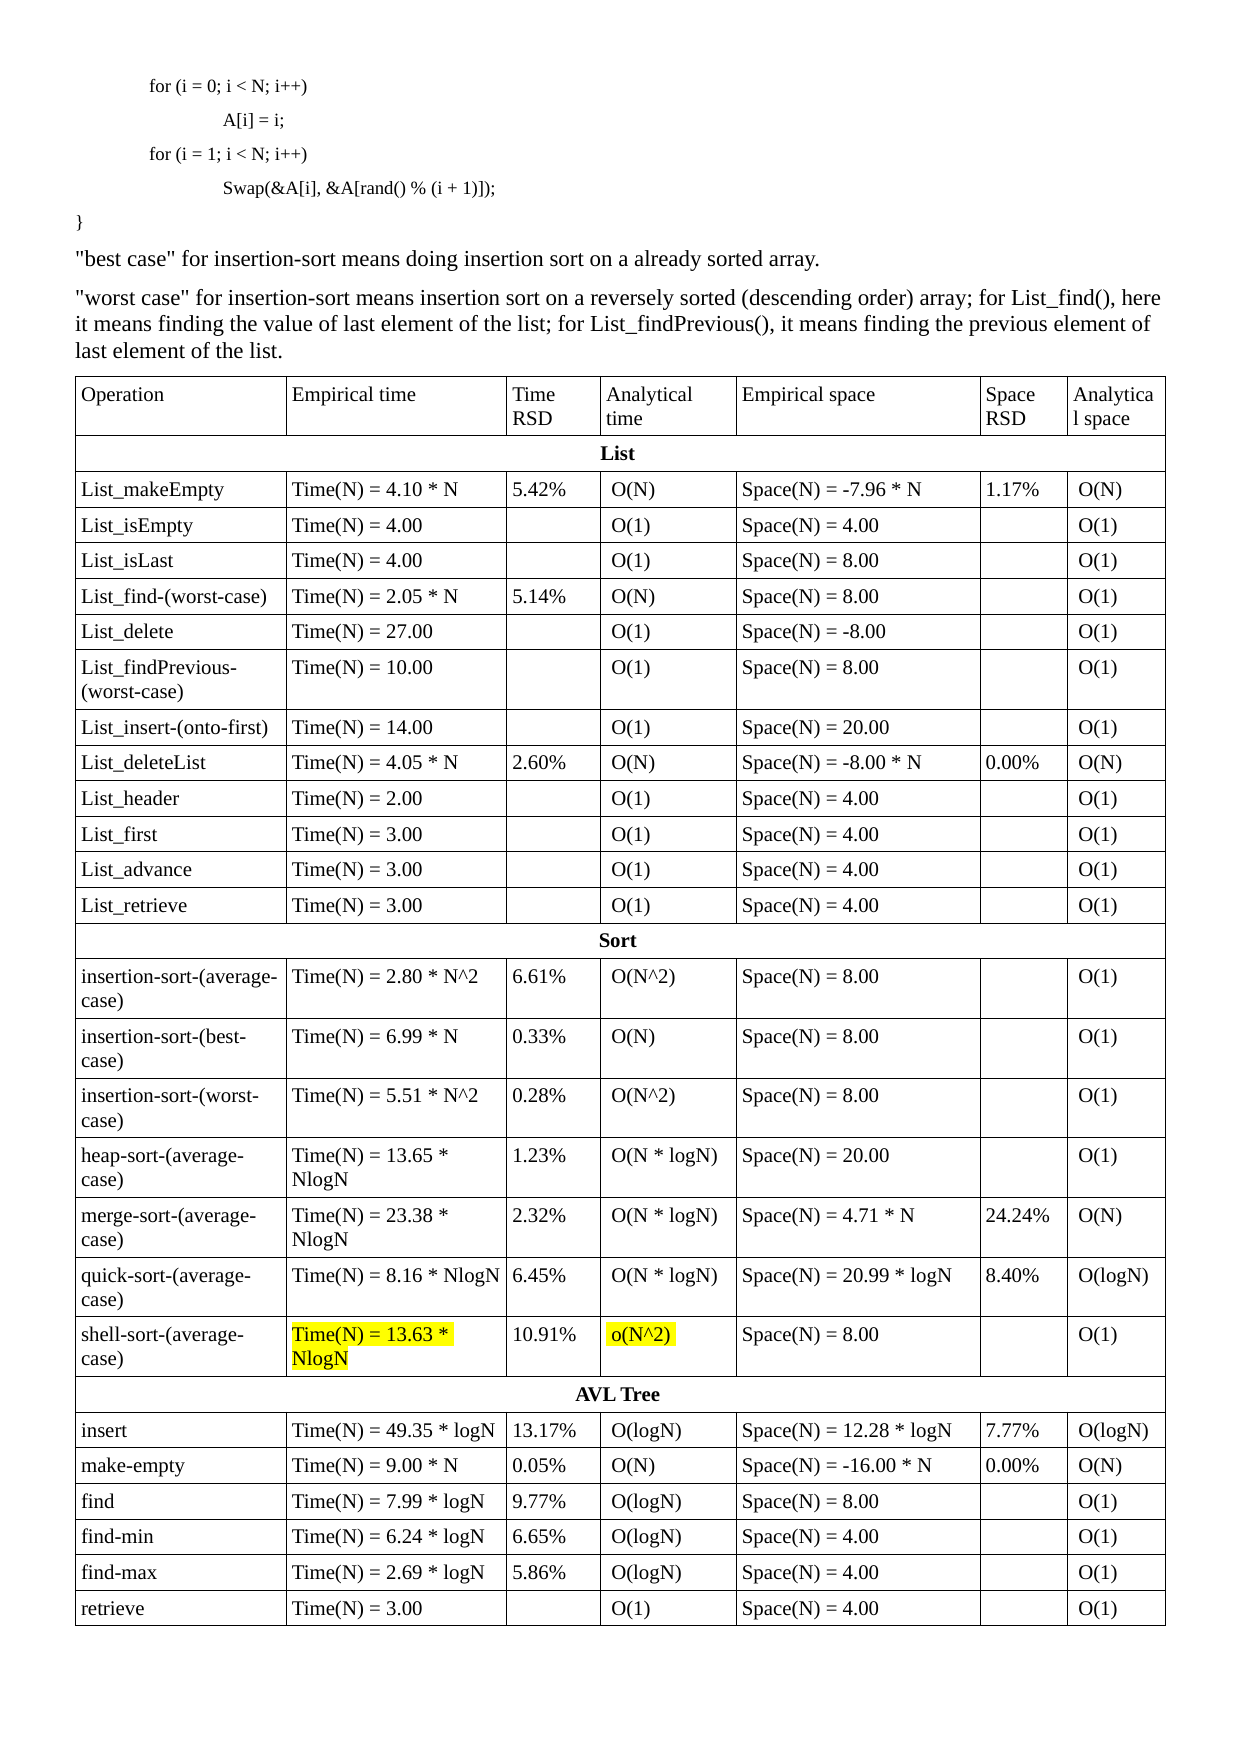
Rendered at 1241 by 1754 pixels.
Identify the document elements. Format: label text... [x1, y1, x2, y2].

table_cell Time(N) = 27.00 [287, 615, 506, 649]
table_cell [981, 888, 1067, 923]
table_cell O(1) [601, 615, 736, 649]
table_cell [507, 1591, 600, 1625]
table_cell Space(N) = 8.00 [737, 1079, 980, 1137]
table_cell [981, 1079, 1067, 1137]
table_cell O(1) [601, 508, 736, 542]
table_cell 8.40% [981, 1258, 1067, 1316]
table_cell O(1) [1068, 615, 1165, 649]
table_cell O(N) [1068, 1448, 1165, 1483]
table_cell insertion-sort-(average-case) [76, 959, 286, 1018]
table_cell 6.65% [507, 1520, 600, 1554]
table_cell O(1) [601, 852, 736, 887]
table_cell [507, 888, 600, 923]
table_cell Space(N) = -16.00 * N [737, 1448, 980, 1483]
table_cell merge-sort-(average-case) [76, 1198, 286, 1257]
table_cell [981, 579, 1067, 613]
table_cell Time(N) = 14.00 [287, 710, 506, 744]
table_cell Time(N) = 2.05 * N [287, 579, 506, 613]
table_cell O(1) [1068, 1019, 1165, 1078]
text } [75, 211, 1165, 233]
table_cell 7.77% [981, 1413, 1067, 1447]
table_cell Time(N) = 2.00 [287, 781, 506, 816]
table_cell O(1) [601, 888, 736, 923]
table_cell O(1) [1068, 579, 1165, 613]
table_cell o(N^2) [601, 1317, 736, 1376]
table_cell [981, 650, 1067, 709]
table_cell [981, 508, 1067, 542]
table_cell [981, 959, 1067, 1018]
table_cell Time(N) = 3.00 [287, 817, 506, 851]
table_cell Time(N) = 7.99 * logN [287, 1484, 506, 1518]
table_cell Time(N) = 13.63 * NlogN [287, 1317, 506, 1376]
table_header Analytical space [1068, 377, 1165, 435]
table_cell Time(N) = 2.69 * logN [287, 1555, 506, 1590]
table_cell [507, 543, 600, 578]
table_cell List_insert-(onto-first) [76, 710, 286, 744]
table_cell O(1) [1068, 888, 1165, 923]
table_cell O(logN) [1068, 1258, 1165, 1316]
table_cell insertion-sort-(worst-case) [76, 1079, 286, 1137]
table_cell List_isLast [76, 543, 286, 578]
table_cell Space(N) = 8.00 [737, 579, 980, 613]
table_cell [507, 852, 600, 887]
table_cell Time(N) = 5.51 * N^2 [287, 1079, 506, 1137]
table_cell Time(N) = 3.00 [287, 888, 506, 923]
table_cell List [76, 436, 1165, 471]
table_cell O(N) [1068, 1198, 1165, 1257]
table_cell Sort [76, 924, 1165, 958]
table_cell O(1) [601, 650, 736, 709]
table_cell 6.61% [507, 959, 600, 1018]
table_cell O(N) [1068, 746, 1165, 780]
table_cell List_delete [76, 615, 286, 649]
table_cell 0.33% [507, 1019, 600, 1078]
table_cell [981, 1019, 1067, 1078]
table_cell O(logN) [601, 1413, 736, 1447]
table_cell O(N * logN) [601, 1258, 736, 1316]
table_cell List_find-(worst-case) [76, 579, 286, 613]
table_cell [981, 615, 1067, 649]
table_cell O(1) [601, 781, 736, 816]
table_cell quick-sort-(average-case) [76, 1258, 286, 1316]
table_header Time RSD [507, 377, 600, 435]
table_cell Time(N) = 4.00 [287, 508, 506, 542]
table_cell Space(N) = 20.00 [737, 710, 980, 744]
table_cell List_deleteList [76, 746, 286, 780]
table_cell 0.00% [981, 1448, 1067, 1483]
table_cell [507, 508, 600, 542]
table_cell 5.42% [507, 472, 600, 507]
table_cell 9.77% [507, 1484, 600, 1518]
table_header Empirical time [287, 377, 506, 435]
text A[i] = i; [75, 109, 1165, 131]
table_cell 0.00% [981, 746, 1067, 780]
table_cell O(N) [1068, 472, 1165, 507]
table_cell Space(N) = 8.00 [737, 1019, 980, 1078]
table_cell 1.23% [507, 1138, 600, 1197]
table_cell Space(N) = 4.00 [737, 1591, 980, 1625]
table_cell [981, 710, 1067, 744]
table_cell O(N^2) [601, 1079, 736, 1137]
table_cell 10.91% [507, 1317, 600, 1376]
table_cell O(N * logN) [601, 1138, 736, 1197]
table_cell O(1) [601, 817, 736, 851]
table_cell O(logN) [601, 1484, 736, 1518]
table_cell 6.45% [507, 1258, 600, 1316]
table_cell O(1) [1068, 650, 1165, 709]
table_cell O(logN) [601, 1555, 736, 1590]
table_cell AVL Tree [76, 1377, 1165, 1412]
table_cell 0.28% [507, 1079, 600, 1137]
table_cell Space(N) = 20.99 * logN [737, 1258, 980, 1316]
table_cell [981, 852, 1067, 887]
table_cell retrieve [76, 1591, 286, 1625]
table_cell find-min [76, 1520, 286, 1554]
table_cell O(1) [1068, 852, 1165, 887]
table_cell O(1) [1068, 781, 1165, 816]
table_cell O(N^2) [601, 959, 736, 1018]
table_cell O(1) [1068, 1484, 1165, 1518]
table_cell Space(N) = 4.00 [737, 1555, 980, 1590]
table_cell Time(N) = 3.00 [287, 1591, 506, 1625]
table_cell [981, 817, 1067, 851]
table_cell 2.60% [507, 746, 600, 780]
text for (i = 0; i < N; i++) [75, 75, 1165, 97]
table_cell Time(N) = 23.38 * NlogN [287, 1198, 506, 1257]
table_cell Space(N) = 8.00 [737, 650, 980, 709]
table_cell O(1) [1068, 1317, 1165, 1376]
table_cell O(1) [1068, 817, 1165, 851]
table_cell Space(N) = 12.28 * logN [737, 1413, 980, 1447]
table_cell List_findPrevious-(worst-case) [76, 650, 286, 709]
table_cell Time(N) = 2.80 * N^2 [287, 959, 506, 1018]
table_cell [507, 710, 600, 744]
table_cell Space(N) = 4.00 [737, 817, 980, 851]
table_cell 5.14% [507, 579, 600, 613]
table_cell shell-sort-(average-case) [76, 1317, 286, 1376]
table_cell Time(N) = 4.00 [287, 543, 506, 578]
table_cell O(N) [601, 472, 736, 507]
table_cell Time(N) = 10.00 [287, 650, 506, 709]
text "best case" for insertion-sort means doing insertion sort on a already sorted array. [75, 245, 1165, 272]
table_cell 5.86% [507, 1555, 600, 1590]
table_cell Time(N) = 8.16 * NlogN [287, 1258, 506, 1316]
table_cell [507, 781, 600, 816]
table_cell Time(N) = 4.10 * N [287, 472, 506, 507]
table_cell Space(N) = 8.00 [737, 1484, 980, 1518]
table_cell O(logN) [1068, 1413, 1165, 1447]
table_cell [981, 1520, 1067, 1554]
text "worst case" for insertion-sort means insertion sort on a reversely sorted (descending order) array; for List_find(), here it means finding the value of last element of the list; for List_findPrevious(), it means finding the previous element of last element of the list. [75, 284, 1165, 363]
table_cell List_advance [76, 852, 286, 887]
table_cell O(logN) [601, 1520, 736, 1554]
table_cell 13.17% [507, 1413, 600, 1447]
table_cell O(N) [601, 1019, 736, 1078]
table_cell [981, 1138, 1067, 1197]
table_cell O(1) [601, 1591, 736, 1625]
table_cell O(N) [601, 1448, 736, 1483]
table_cell O(1) [601, 543, 736, 578]
table_cell Space(N) = -7.96 * N [737, 472, 980, 507]
table_cell 2.32% [507, 1198, 600, 1257]
table_cell [981, 543, 1067, 578]
table_cell [507, 817, 600, 851]
table_cell 24.24% [981, 1198, 1067, 1257]
table_cell List_header [76, 781, 286, 816]
table_cell Space(N) = 4.71 * N [737, 1198, 980, 1257]
table_cell insertion-sort-(best-case) [76, 1019, 286, 1078]
table_cell [981, 1591, 1067, 1625]
table_cell Space(N) = -8.00 [737, 615, 980, 649]
table_cell Space(N) = 4.00 [737, 888, 980, 923]
table_cell Space(N) = 4.00 [737, 1520, 980, 1554]
table_header Space RSD [981, 377, 1067, 435]
table_cell O(N) [601, 579, 736, 613]
table_cell O(1) [601, 710, 736, 744]
table_cell O(1) [1068, 1591, 1165, 1625]
table_cell O(1) [1068, 1555, 1165, 1590]
table_cell O(N) [601, 746, 736, 780]
table_cell O(1) [1068, 1520, 1165, 1554]
table_cell O(1) [1068, 1079, 1165, 1137]
table_cell List_retrieve [76, 888, 286, 923]
table_cell [507, 615, 600, 649]
table_cell O(1) [1068, 959, 1165, 1018]
table_cell O(1) [1068, 710, 1165, 744]
table_cell List_isEmpty [76, 508, 286, 542]
table_cell [981, 781, 1067, 816]
table_cell [981, 1555, 1067, 1590]
table_cell 0.05% [507, 1448, 600, 1483]
table_cell Time(N) = 4.05 * N [287, 746, 506, 780]
table_cell [981, 1484, 1067, 1518]
table_cell List_first [76, 817, 286, 851]
table_cell Space(N) = 4.00 [737, 852, 980, 887]
table_cell find-max [76, 1555, 286, 1590]
table_cell Space(N) = -8.00 * N [737, 746, 980, 780]
table_cell O(1) [1068, 508, 1165, 542]
table_cell Time(N) = 6.24 * logN [287, 1520, 506, 1554]
table_cell Space(N) = 8.00 [737, 959, 980, 1018]
table_cell Time(N) = 49.35 * logN [287, 1413, 506, 1447]
text Swap(&A[i], &A[rand() % (i + 1)]); [75, 177, 1165, 199]
table_cell Time(N) = 6.99 * N [287, 1019, 506, 1078]
table_cell Time(N) = 9.00 * N [287, 1448, 506, 1483]
table_cell Space(N) = 8.00 [737, 543, 980, 578]
table_header Operation [76, 377, 286, 435]
table_cell find [76, 1484, 286, 1518]
table_cell O(1) [1068, 543, 1165, 578]
table_cell [507, 650, 600, 709]
text for (i = 1; i < N; i++) [75, 143, 1165, 165]
table_cell O(1) [1068, 1138, 1165, 1197]
table_cell Space(N) = 20.00 [737, 1138, 980, 1197]
table_cell Time(N) = 3.00 [287, 852, 506, 887]
table_header Analytical time [601, 377, 736, 435]
table_cell List_makeEmpty [76, 472, 286, 507]
table_header Empirical space [737, 377, 980, 435]
table_cell Space(N) = 8.00 [737, 1317, 980, 1376]
table_cell insert [76, 1413, 286, 1447]
table_cell Space(N) = 4.00 [737, 508, 980, 542]
table_cell heap-sort-(average-case) [76, 1138, 286, 1197]
table_cell 1.17% [981, 472, 1067, 507]
table_cell Space(N) = 4.00 [737, 781, 980, 816]
table_cell O(N * logN) [601, 1198, 736, 1257]
table_cell Time(N) = 13.65 * NlogN [287, 1138, 506, 1197]
table_cell [981, 1317, 1067, 1376]
table_cell make-empty [76, 1448, 286, 1483]
